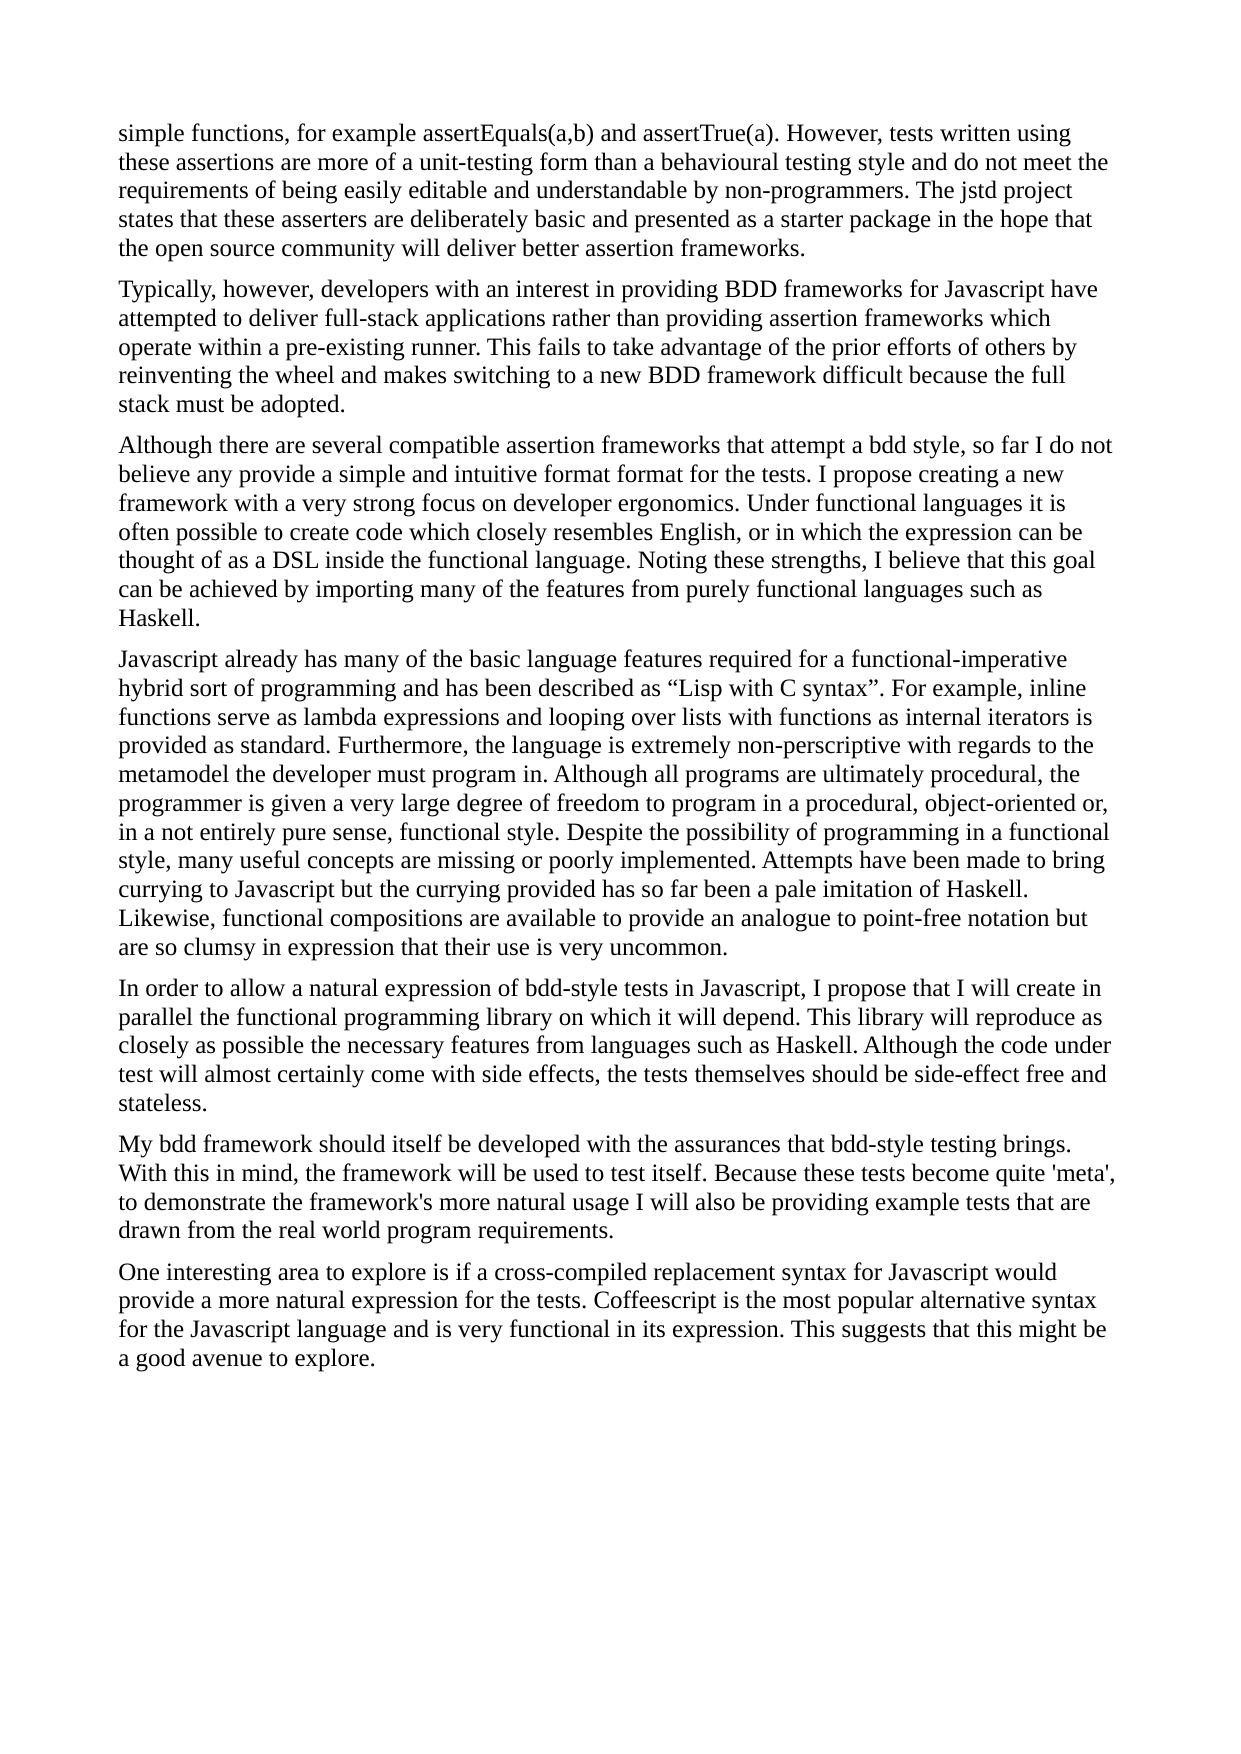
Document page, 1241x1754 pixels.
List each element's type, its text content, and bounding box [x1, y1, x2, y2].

text simple functions, for example assertEquals(a,b) and assertTrue(a). However, tests written using these assertions are more of a unit-testing form than a behavioural testing style and do not meet the requirements of being easily editable and understandable by non-programmers. The jstd project states that these asserters are deliberately basic and presented as a starter package in the hope that the open source community will deliver better assertion frameworks. [118, 118, 1122, 262]
text Javascript already has many of the basic language features required for a functional-imperative hybrid sort of programming and has been described as “Lisp with C syntax”. For example, inline functions serve as lambda expressions and looping over lists with functions as internal iterators is provided as standard. Furthermore, the language is extremely non-perscriptive with regards to the metamodel the developer must program in. Although all programs are ultimately procedural, the programmer is given a very large degree of freedom to program in a procedural, object-oriented or, in a not entirely pure sense, functional style. Despite the possibility of programming in a functional style, many useful concepts are missing or poorly implemented. Attempts have been made to bring currying to Javascript but the currying provided has so far been a pale imitation of Haskell. Likewise, functional compositions are available to provide an analogue to point-free notation but are so clumsy in expression that their use is very uncommon. [118, 644, 1122, 961]
text Although there are several compatible assertion frameworks that attempt a bdd style, so far I do not believe any provide a simple and intuitive format format for the tests. I propose creating a new framework with a very strong focus on developer ergonomics. Under functional languages it is often possible to create code which closely resembles English, or in which the expression can be thought of as a DSL inside the functional language. Noting these strengths, I believe that this goal can be achieved by importing many of the features from purely functional languages such as Haskell. [118, 431, 1122, 632]
text One interesting area to explore is if a cross-compiled replacement syntax for Javascript would provide a more natural expression for the tests. Coffeescript is the most popular alternative syntax for the Javascript language and is very functional in its expression. This suggests that this might be a good avenue to explore. [118, 1257, 1122, 1372]
text In order to allow a natural expression of bdd-style tests in Javascript, I propose that I will create in parallel the functional programming library on which it will depend. This library will reproduce as closely as possible the necessary features from languages such as Haskell. Although the code under test will almost certainly come with side effects, the tests themselves should be side-effect free and stateless. [118, 973, 1122, 1117]
text Typically, however, developers with an interest in providing BDD frameworks for Javascript have attempted to deliver full-stack applications rather than providing assertion frameworks which operate within a pre-existing runner. This fails to take advantage of the prior efforts of others by reinventing the wheel and makes switching to a new BDD framework difficult because the full stack must be adopted. [118, 274, 1122, 418]
text My bdd framework should itself be developed with the assurances that bdd-style testing brings. With this in mind, the framework will be used to test itself. Because these tests become quite 'meta', to demonstrate the framework's more natural usage I will also be providing example tests that are drawn from the real world program requirements. [118, 1129, 1122, 1244]
